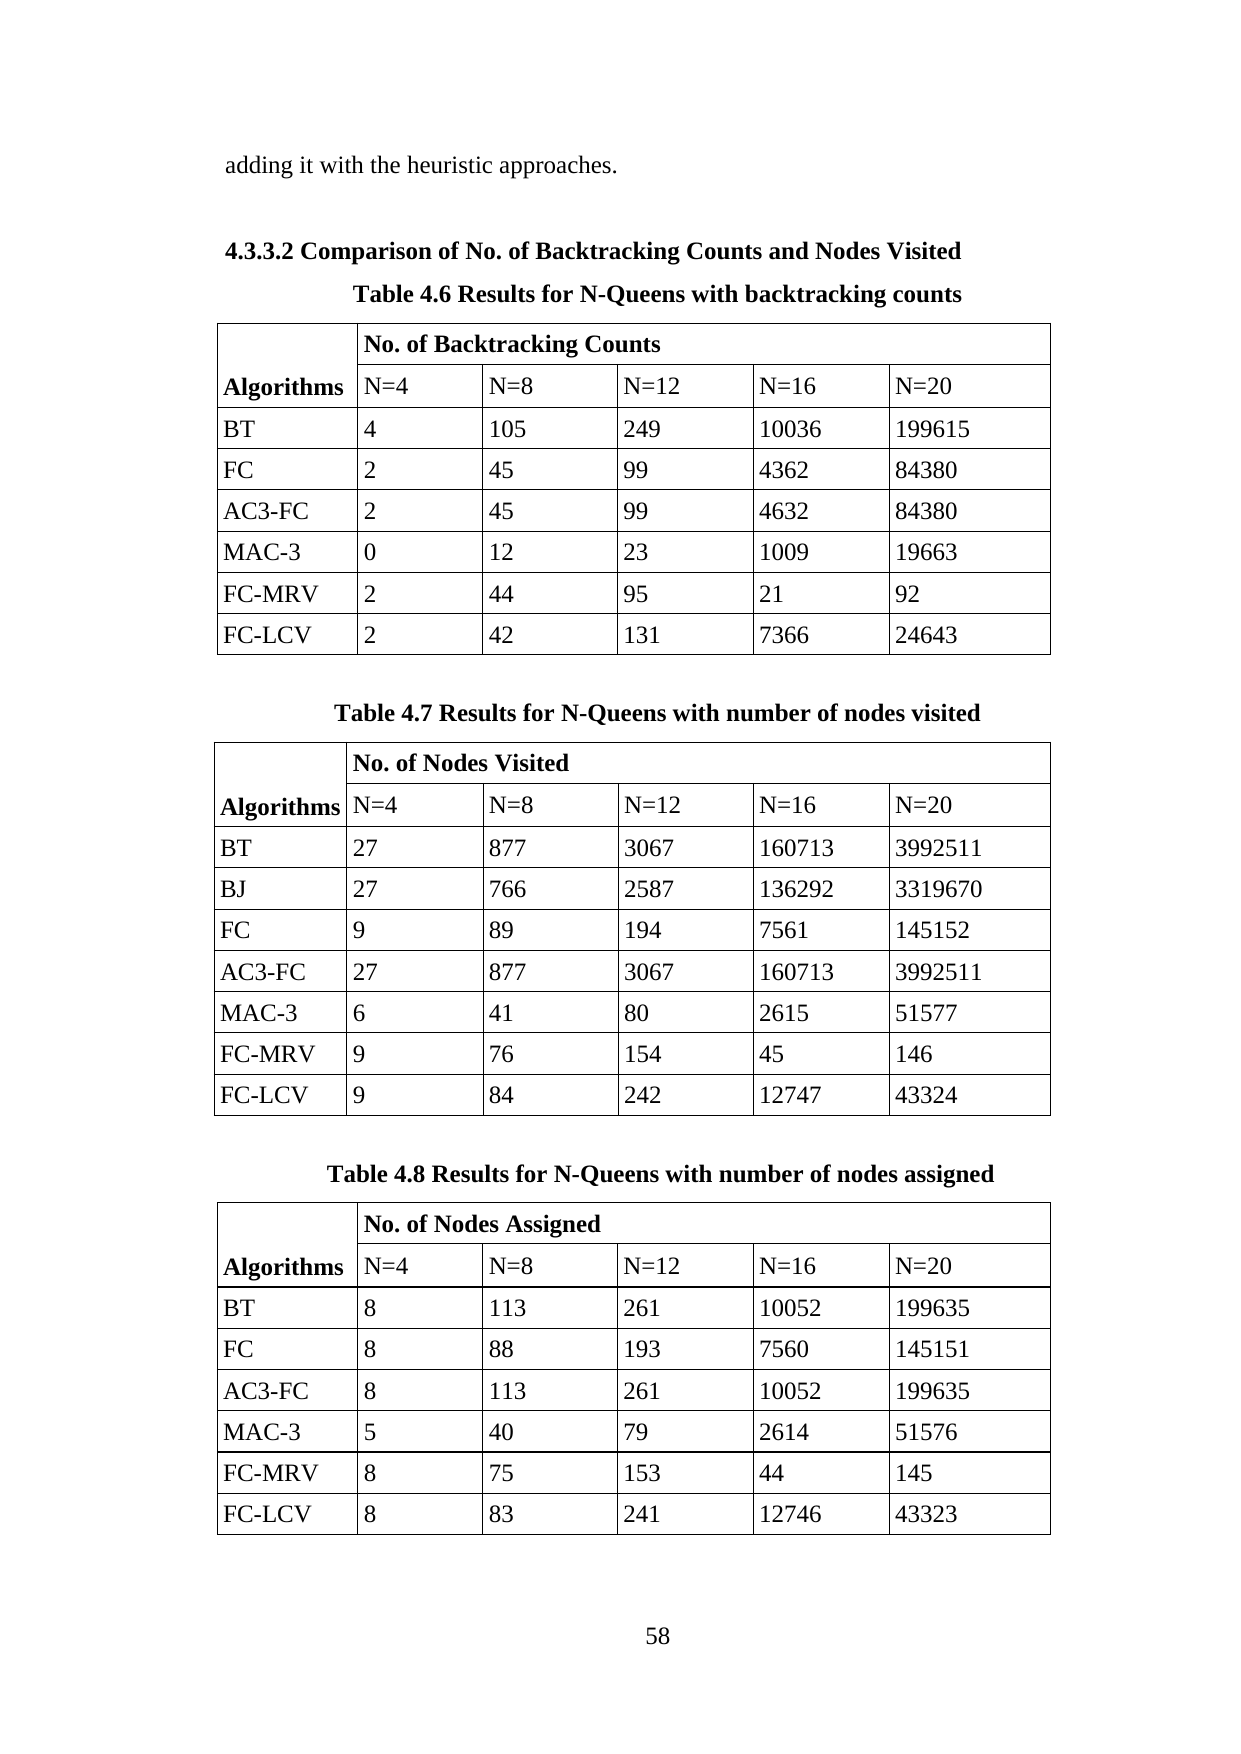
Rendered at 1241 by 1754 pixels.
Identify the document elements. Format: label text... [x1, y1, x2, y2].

table_cell 92 [890, 573, 1050, 613]
table_cell 160713 [754, 951, 889, 991]
table_header Algorithms [218, 324, 357, 407]
table_cell 261 [618, 1370, 753, 1410]
table_header No. of Nodes Visited [347, 743, 1050, 783]
table_cell 84 [484, 1075, 618, 1115]
table_cell N=16 [754, 1244, 889, 1286]
table_cell 83 [483, 1494, 617, 1534]
table_cell 42 [483, 614, 617, 654]
table_cell 10052 [754, 1288, 889, 1328]
table_cell 51576 [890, 1411, 1050, 1451]
table_cell FC-MRV [218, 573, 357, 613]
table_cell 2587 [619, 868, 753, 908]
table_cell BT [215, 827, 346, 867]
table_cell FC [218, 449, 357, 489]
table_header No. of Nodes Assigned [358, 1203, 1050, 1243]
table_cell AC3-FC [215, 951, 346, 991]
table_cell 3319670 [890, 868, 1050, 908]
table_cell MAC-3 [218, 532, 357, 572]
table_cell 8 [358, 1453, 482, 1493]
table_cell 4362 [754, 449, 889, 489]
table_cell 44 [483, 573, 617, 613]
table_cell 12 [483, 532, 617, 572]
table_cell 113 [483, 1288, 617, 1328]
table_cell N=20 [890, 365, 1050, 407]
table_cell 27 [347, 827, 483, 867]
table_cell 99 [618, 490, 753, 531]
table_cell FC-MRV [215, 1033, 346, 1073]
table_cell N=16 [754, 365, 889, 407]
table_cell MAC-3 [215, 992, 346, 1032]
table_cell FC-LCV [215, 1075, 346, 1115]
table_cell 8 [358, 1288, 482, 1328]
table_cell FC-LCV [218, 614, 357, 654]
table_cell FC [215, 910, 346, 950]
table_cell N=16 [754, 784, 889, 826]
table_cell 0 [358, 532, 482, 572]
table_cell 12747 [754, 1075, 889, 1115]
table_cell BT [218, 1288, 357, 1328]
table_cell 5 [358, 1411, 482, 1451]
table_cell N=12 [619, 784, 753, 826]
table_cell N=4 [358, 1244, 482, 1286]
table_cell 3992511 [890, 951, 1050, 991]
table_cell N=8 [483, 1244, 617, 1286]
table_cell 2 [358, 573, 482, 613]
table_cell 3067 [619, 827, 753, 867]
table_cell FC [218, 1329, 357, 1369]
table_cell 43324 [890, 1075, 1050, 1115]
table_cell 44 [754, 1453, 889, 1493]
table_cell 95 [618, 573, 753, 613]
table_header Algorithms [218, 1203, 357, 1286]
table_cell 877 [484, 951, 618, 991]
table_cell 131 [618, 614, 753, 654]
table_cell N=12 [618, 365, 753, 407]
table_cell 2615 [754, 992, 889, 1032]
text 4.3.3.2 Comparison of No. of Backtracking Counts and Nodes Visited [225, 236, 1090, 265]
table_cell 89 [484, 910, 618, 950]
table_cell 45 [483, 449, 617, 489]
table_cell 199615 [890, 408, 1050, 448]
table_cell 105 [483, 408, 617, 448]
table_cell 79 [618, 1411, 753, 1451]
table_cell 2 [358, 614, 482, 654]
table_cell 24643 [890, 614, 1050, 654]
table_cell 241 [618, 1494, 753, 1534]
table_cell AC3-FC [218, 490, 357, 531]
table_cell 3992511 [890, 827, 1050, 867]
text Table 4.7 Results for N-Queens with number of nodes visited [225, 698, 1090, 727]
table_cell 113 [483, 1370, 617, 1410]
table_header No. of Backtracking Counts [358, 324, 1050, 364]
table_cell BJ [215, 868, 346, 908]
table_cell 145151 [890, 1329, 1050, 1369]
table_cell 9 [347, 1075, 483, 1115]
table_cell MAC-3 [218, 1411, 357, 1451]
table_cell 8 [358, 1494, 482, 1534]
table_cell 75 [483, 1453, 617, 1493]
table_cell 7560 [754, 1329, 889, 1369]
table_cell 194 [619, 910, 753, 950]
table_cell 21 [754, 573, 889, 613]
table_cell N=20 [890, 784, 1050, 826]
table_cell 766 [484, 868, 618, 908]
table_cell 4632 [754, 490, 889, 531]
table_cell 41 [484, 992, 618, 1032]
table_cell N=8 [483, 365, 617, 407]
table_cell 10036 [754, 408, 889, 448]
table_cell FC-LCV [218, 1494, 357, 1534]
table_cell FC-MRV [218, 1453, 357, 1493]
table_cell 19663 [890, 532, 1050, 572]
table_cell 154 [619, 1033, 753, 1073]
table_cell 40 [483, 1411, 617, 1451]
table_cell N=4 [347, 784, 483, 826]
table_cell 193 [618, 1329, 753, 1369]
table_cell 145 [890, 1453, 1050, 1493]
table_cell 199635 [890, 1370, 1050, 1410]
table_cell 27 [347, 868, 483, 908]
table_cell BT [218, 408, 357, 448]
table_cell 8 [358, 1329, 482, 1369]
table_cell 7561 [754, 910, 889, 950]
table_cell N=12 [618, 1244, 753, 1286]
table_cell N=4 [358, 365, 482, 407]
table_cell 88 [483, 1329, 617, 1369]
text adding it with the heuristic approaches. [225, 150, 1090, 179]
table_cell 76 [484, 1033, 618, 1073]
table_cell 160713 [754, 827, 889, 867]
table_cell N=20 [890, 1244, 1050, 1286]
table_cell 45 [754, 1033, 889, 1073]
table_cell 80 [619, 992, 753, 1032]
table_cell 242 [619, 1075, 753, 1115]
table_cell 9 [347, 1033, 483, 1073]
table_cell 2 [358, 449, 482, 489]
table_cell AC3-FC [218, 1370, 357, 1410]
table_cell 146 [890, 1033, 1050, 1073]
table_cell 45 [483, 490, 617, 531]
table_cell 877 [484, 827, 618, 867]
table_cell 7366 [754, 614, 889, 654]
table_cell 2 [358, 490, 482, 531]
table_cell 9 [347, 910, 483, 950]
table_cell 51577 [890, 992, 1050, 1032]
table_cell 8 [358, 1370, 482, 1410]
table_cell 261 [618, 1288, 753, 1328]
table_cell 43323 [890, 1494, 1050, 1534]
table_cell 27 [347, 951, 483, 991]
table_cell 136292 [754, 868, 889, 908]
table_cell 6 [347, 992, 483, 1032]
table_cell N=8 [484, 784, 618, 826]
text Table 4.8 Results for N-Queens with number of nodes assigned [225, 1159, 1090, 1188]
table_cell 1009 [754, 532, 889, 572]
table_cell 145152 [890, 910, 1050, 950]
table_cell 4 [358, 408, 482, 448]
table_cell 2614 [754, 1411, 889, 1451]
table_cell 84380 [890, 449, 1050, 489]
table_cell 12746 [754, 1494, 889, 1534]
table_cell 10052 [754, 1370, 889, 1410]
table_cell 153 [618, 1453, 753, 1493]
table_cell 84380 [890, 490, 1050, 531]
table_cell 99 [618, 449, 753, 489]
table_cell 3067 [619, 951, 753, 991]
table_cell 23 [618, 532, 753, 572]
table_cell 199635 [890, 1288, 1050, 1328]
table_header Algorithms [215, 743, 346, 826]
text Table 4.6 Results for N-Queens with backtracking counts [225, 279, 1090, 308]
table_cell 249 [618, 408, 753, 448]
